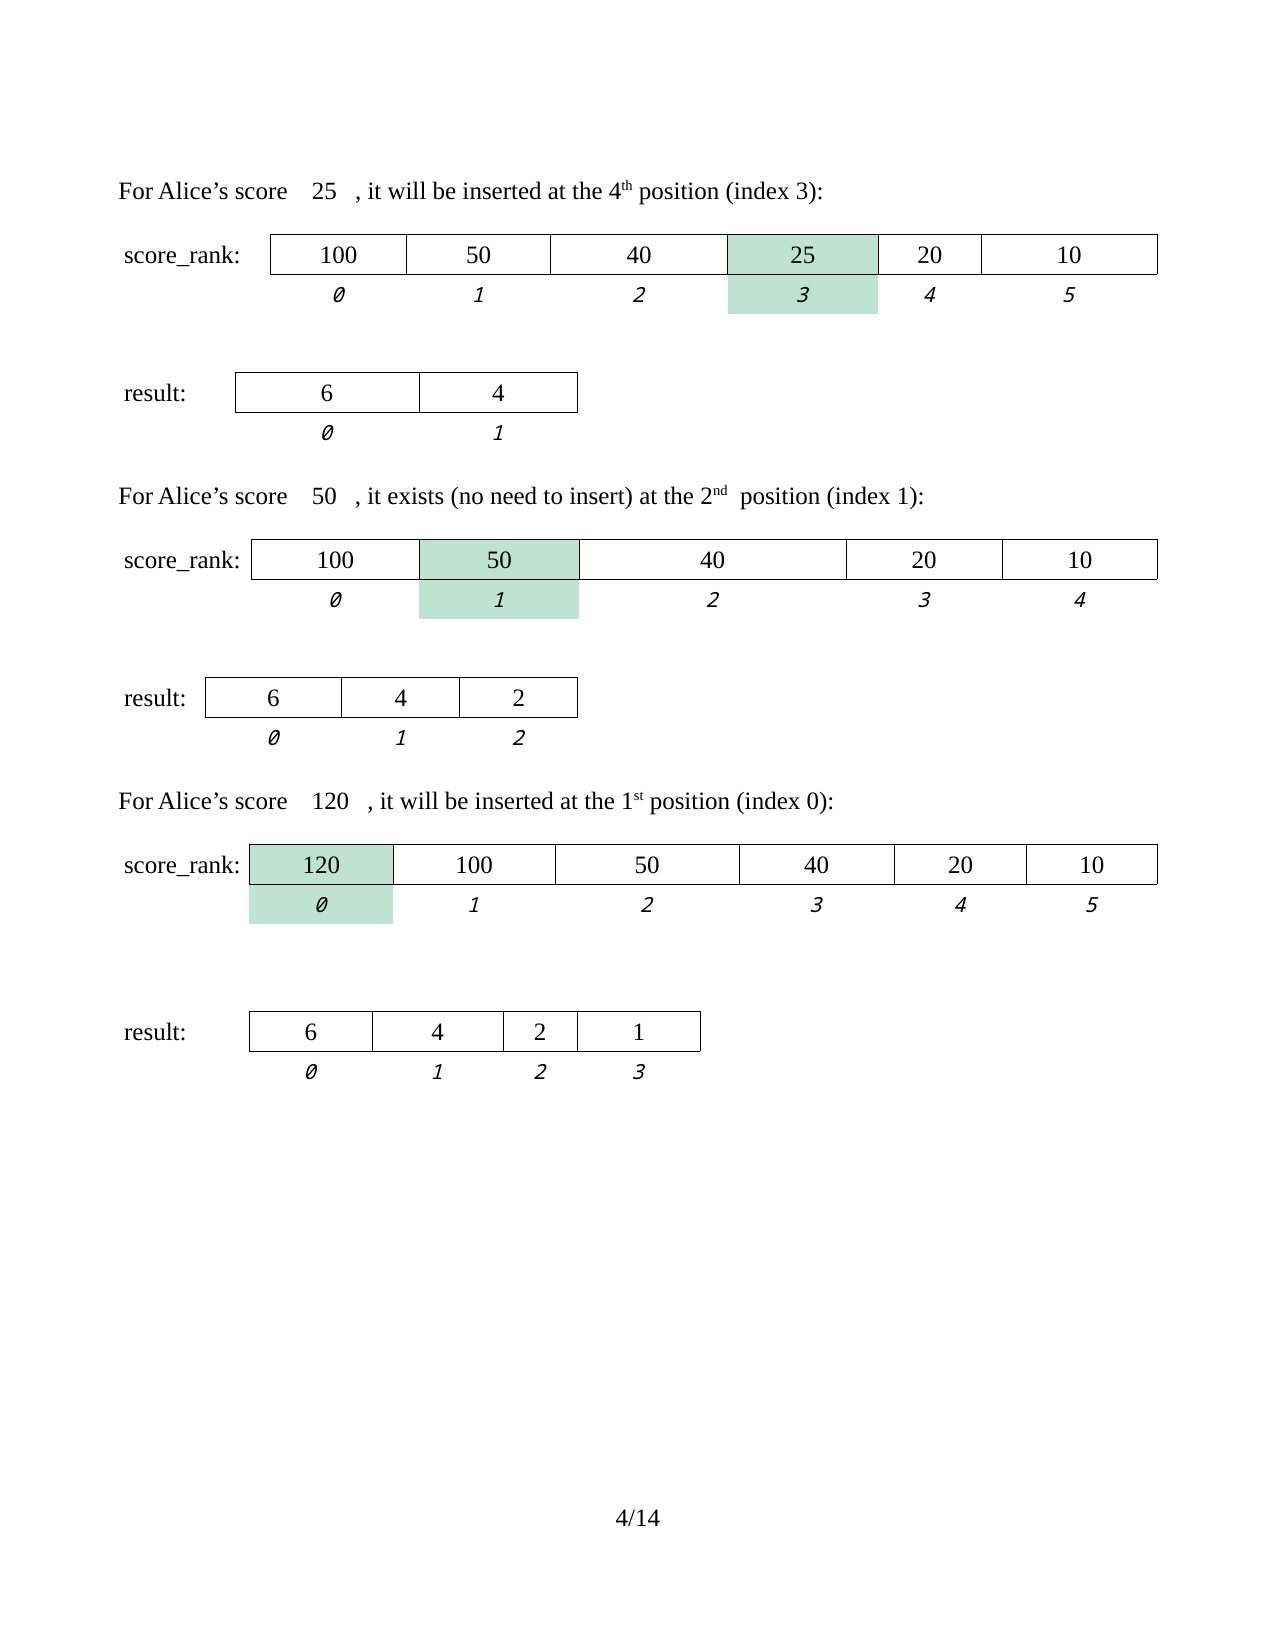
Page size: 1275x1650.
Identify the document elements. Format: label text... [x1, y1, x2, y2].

table_header 4 [342, 678, 459, 717]
table_header 20 [879, 235, 981, 274]
table_cell 2 [550, 275, 727, 314]
table_header 2 [504, 1012, 577, 1051]
table_header 100 [271, 235, 406, 274]
table_cell [118, 1051, 249, 1091]
table_cell 5 [1026, 885, 1157, 924]
table_header score_rank: [118, 234, 270, 274]
table_header 100 [252, 540, 419, 579]
table_header 20 [847, 540, 1002, 579]
table_header 6 [250, 1012, 372, 1051]
table_header result: [118, 677, 205, 717]
table_header 2 [460, 678, 577, 717]
table_header 10 [982, 235, 1157, 274]
table_cell [118, 884, 249, 924]
table_cell 1 [393, 885, 555, 924]
table_header 100 [394, 845, 555, 884]
table_cell 2 [460, 718, 577, 758]
table_header 120 [250, 845, 393, 884]
table_header 10 [1027, 845, 1157, 884]
text For Alice’s score , it exists (no need to insert) at the 2nd position (index 1): [118, 481, 1157, 510]
table_header 10 [1003, 540, 1157, 579]
table_header 4 [420, 373, 577, 412]
table_header 20 [895, 845, 1026, 884]
text For Alice’s score , it will be inserted at the 1st position (index 0): [118, 786, 1157, 815]
table_cell 3 [739, 885, 894, 924]
text For Alice’s score , it will be inserted at the 4th position (index 3): [118, 176, 1157, 205]
table_header score_rank: [118, 539, 251, 579]
table_cell 0 [249, 1052, 372, 1091]
table_header 40 [551, 235, 727, 274]
table_cell 3 [728, 275, 878, 314]
table_cell 2 [580, 580, 846, 619]
table_cell 5 [981, 275, 1157, 314]
table_header 40 [740, 845, 894, 884]
table_header 50 [556, 845, 739, 884]
table_cell 1 [341, 718, 459, 758]
table_cell [118, 579, 251, 619]
table_cell 4 [894, 885, 1026, 924]
table_header 6 [236, 373, 419, 412]
table_header score_rank: [118, 844, 249, 884]
table_cell 0 [249, 885, 393, 924]
table_header 40 [580, 540, 846, 579]
table_cell [118, 274, 270, 314]
table_cell 0 [235, 413, 419, 453]
table_cell 2 [503, 1052, 577, 1091]
table_header 1 [578, 1012, 700, 1051]
table_cell 3 [577, 1052, 700, 1091]
table_cell [118, 717, 205, 758]
table_cell 1 [419, 413, 577, 453]
table_cell [118, 412, 235, 453]
table_cell 1 [406, 275, 550, 314]
table_cell 4 [1003, 580, 1157, 619]
table_cell 0 [270, 275, 406, 314]
table_header 25 [728, 235, 878, 274]
table_cell 0 [205, 718, 341, 758]
table_cell 1 [372, 1052, 503, 1091]
table_header 6 [206, 678, 341, 717]
table_cell 0 [251, 580, 419, 619]
table_header result: [118, 1011, 249, 1051]
table_cell 1 [419, 580, 579, 619]
table_header 4 [373, 1012, 503, 1051]
table_header 50 [407, 235, 550, 274]
table_header 50 [420, 540, 579, 579]
table_cell 4 [878, 275, 981, 314]
table_header result: [118, 372, 235, 412]
table_cell 2 [555, 885, 739, 924]
table_cell 3 [846, 580, 1002, 619]
